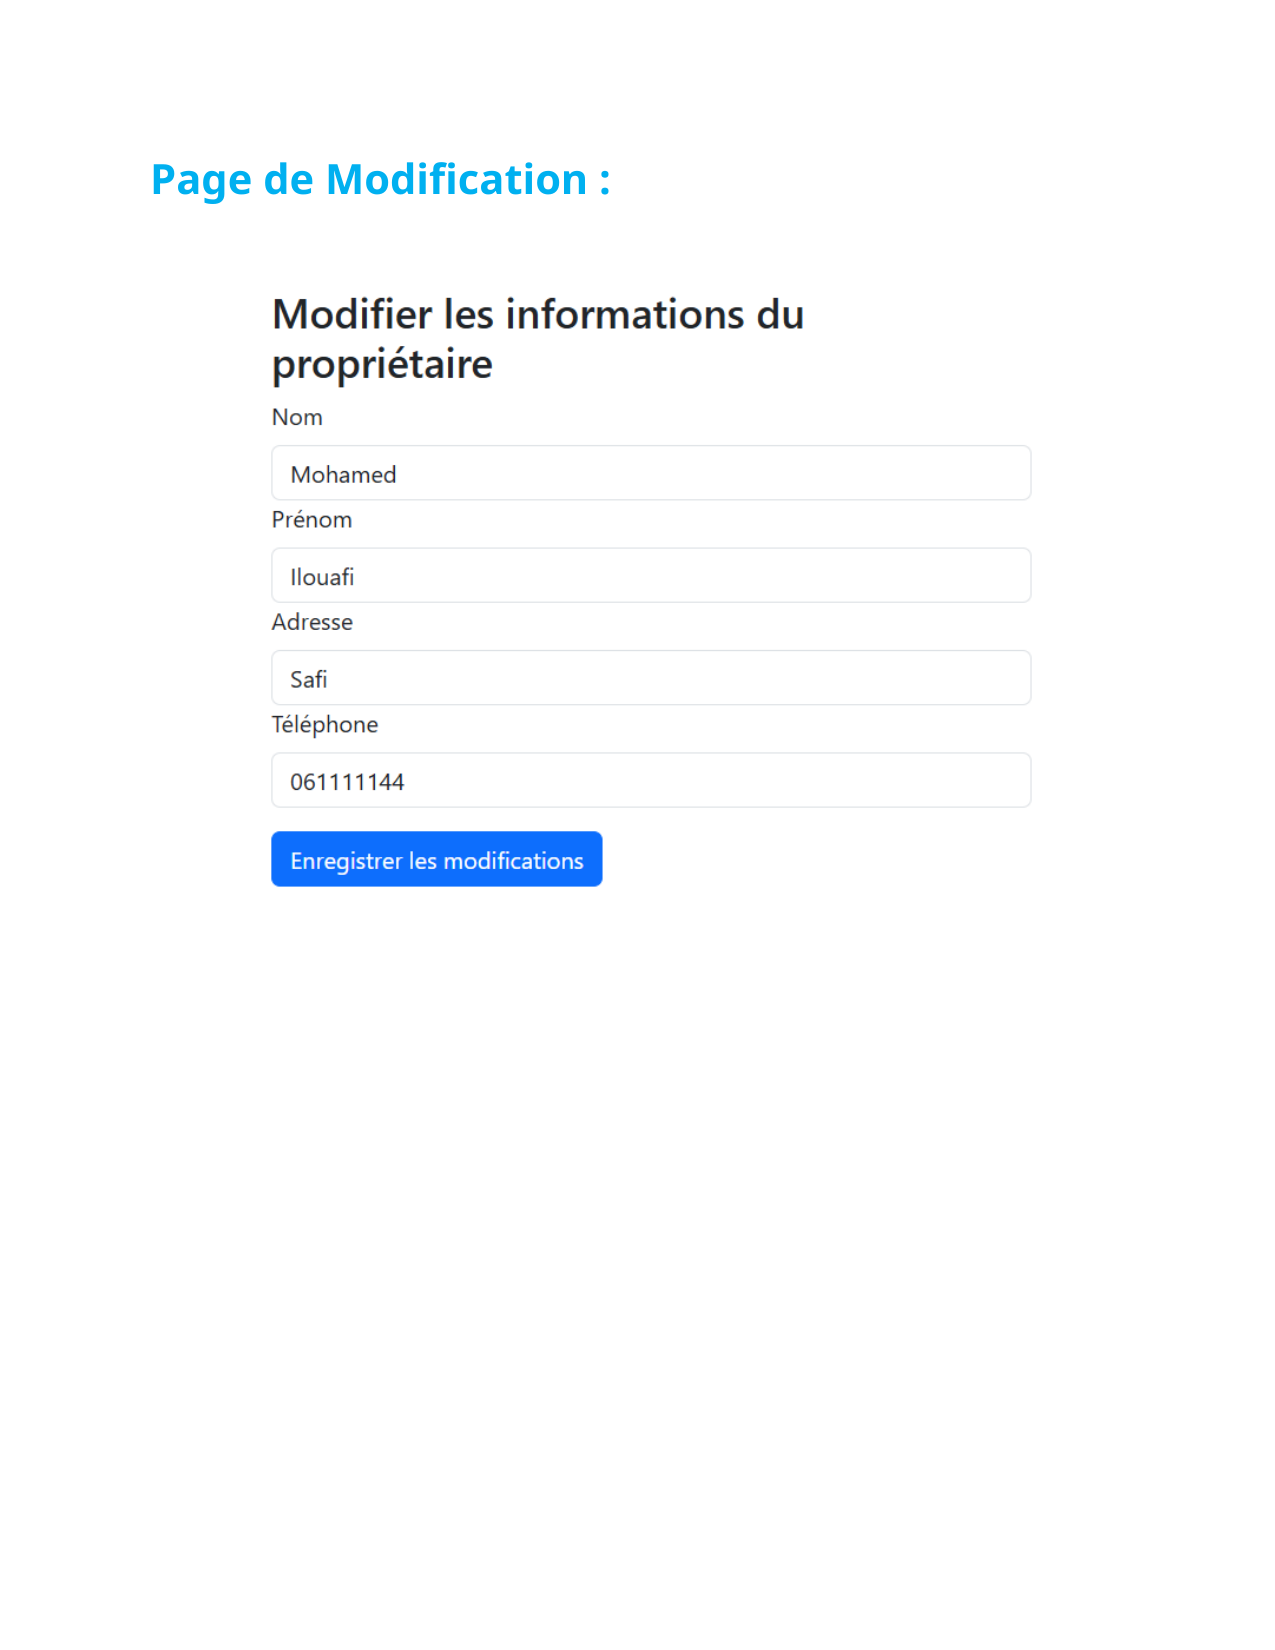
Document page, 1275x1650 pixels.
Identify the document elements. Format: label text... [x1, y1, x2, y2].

text Page de Modification : [150, 150, 1125, 207]
